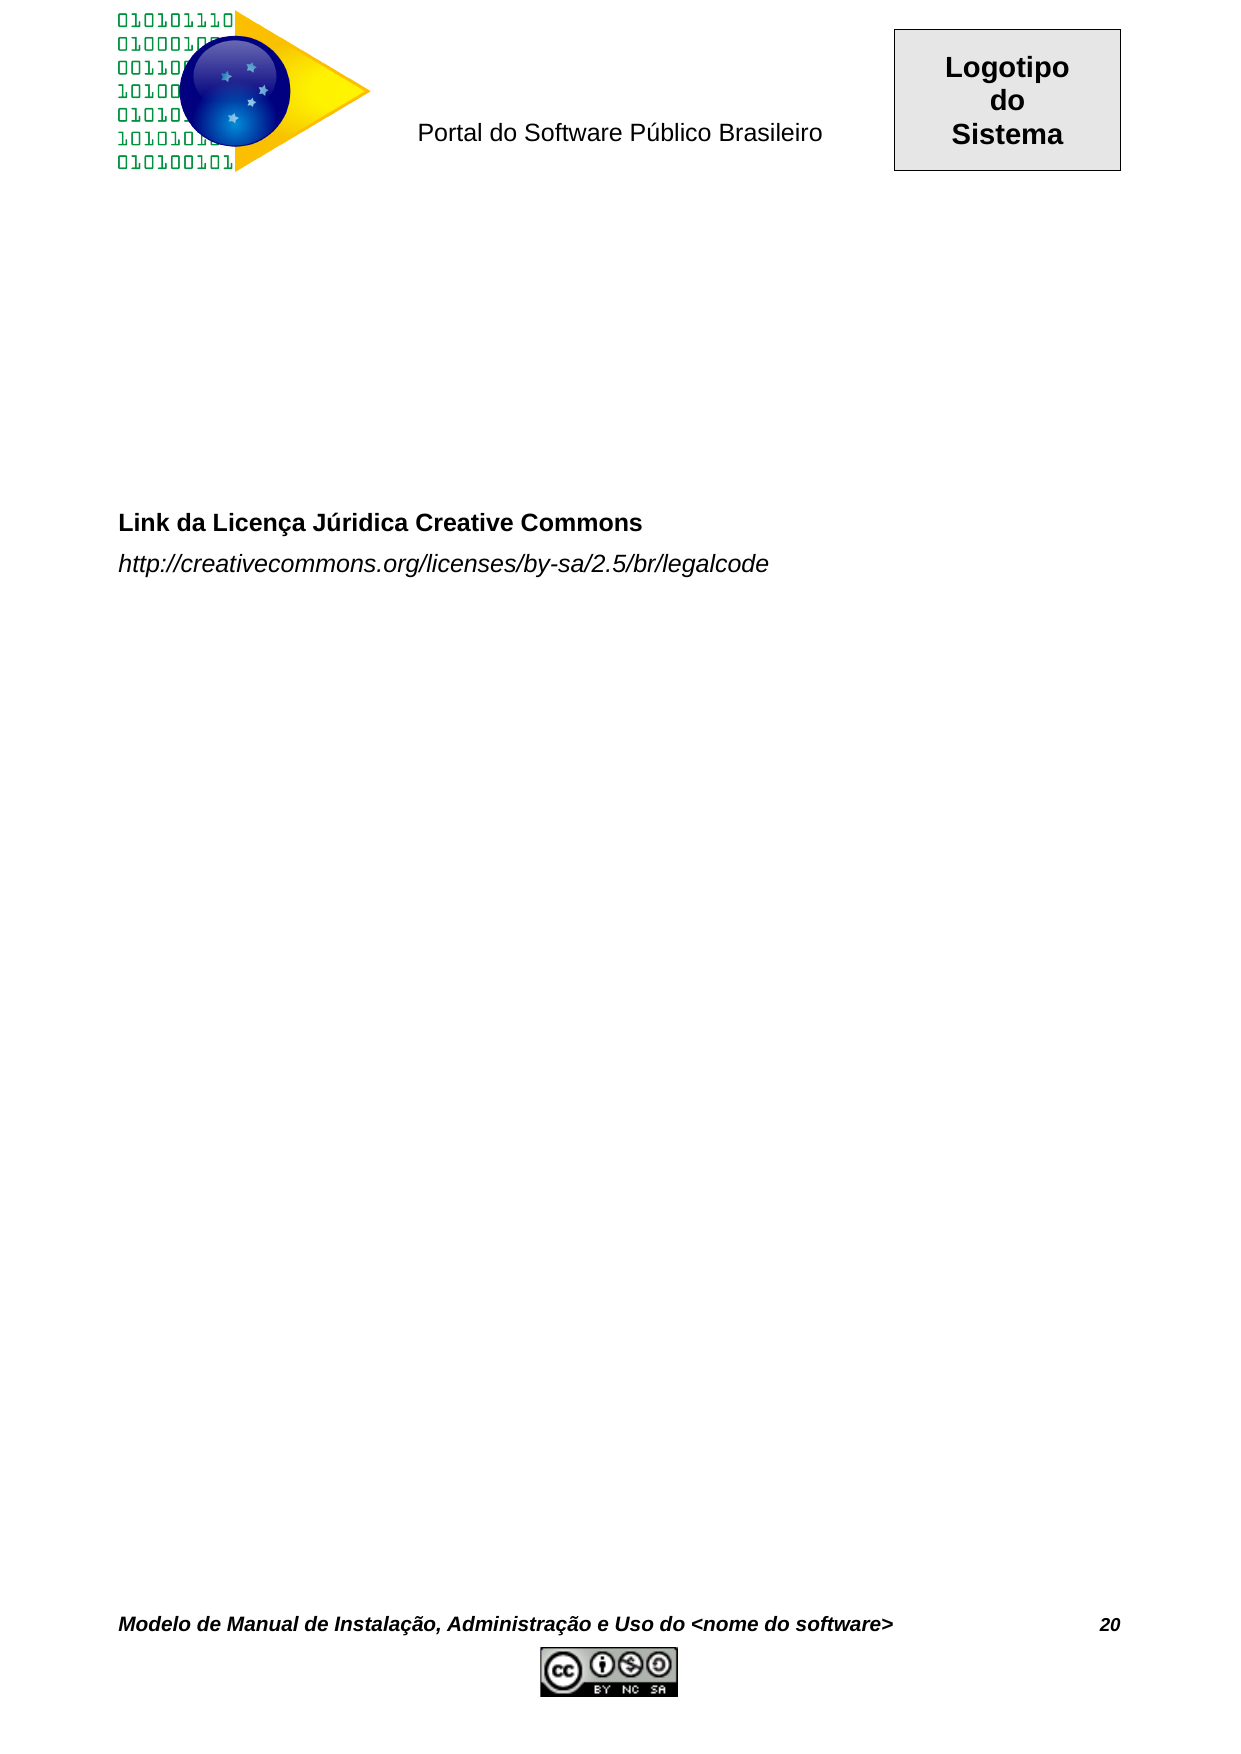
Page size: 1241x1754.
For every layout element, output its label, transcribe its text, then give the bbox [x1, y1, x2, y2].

picture [118, 10, 371, 172]
text http://creativecommons.org/licenses/by-sa/2.5/br/legalcode [118, 549, 1122, 578]
subtitle Link da Licença Júridica Creative Commons [118, 508, 1122, 536]
picture [540, 1647, 678, 1697]
